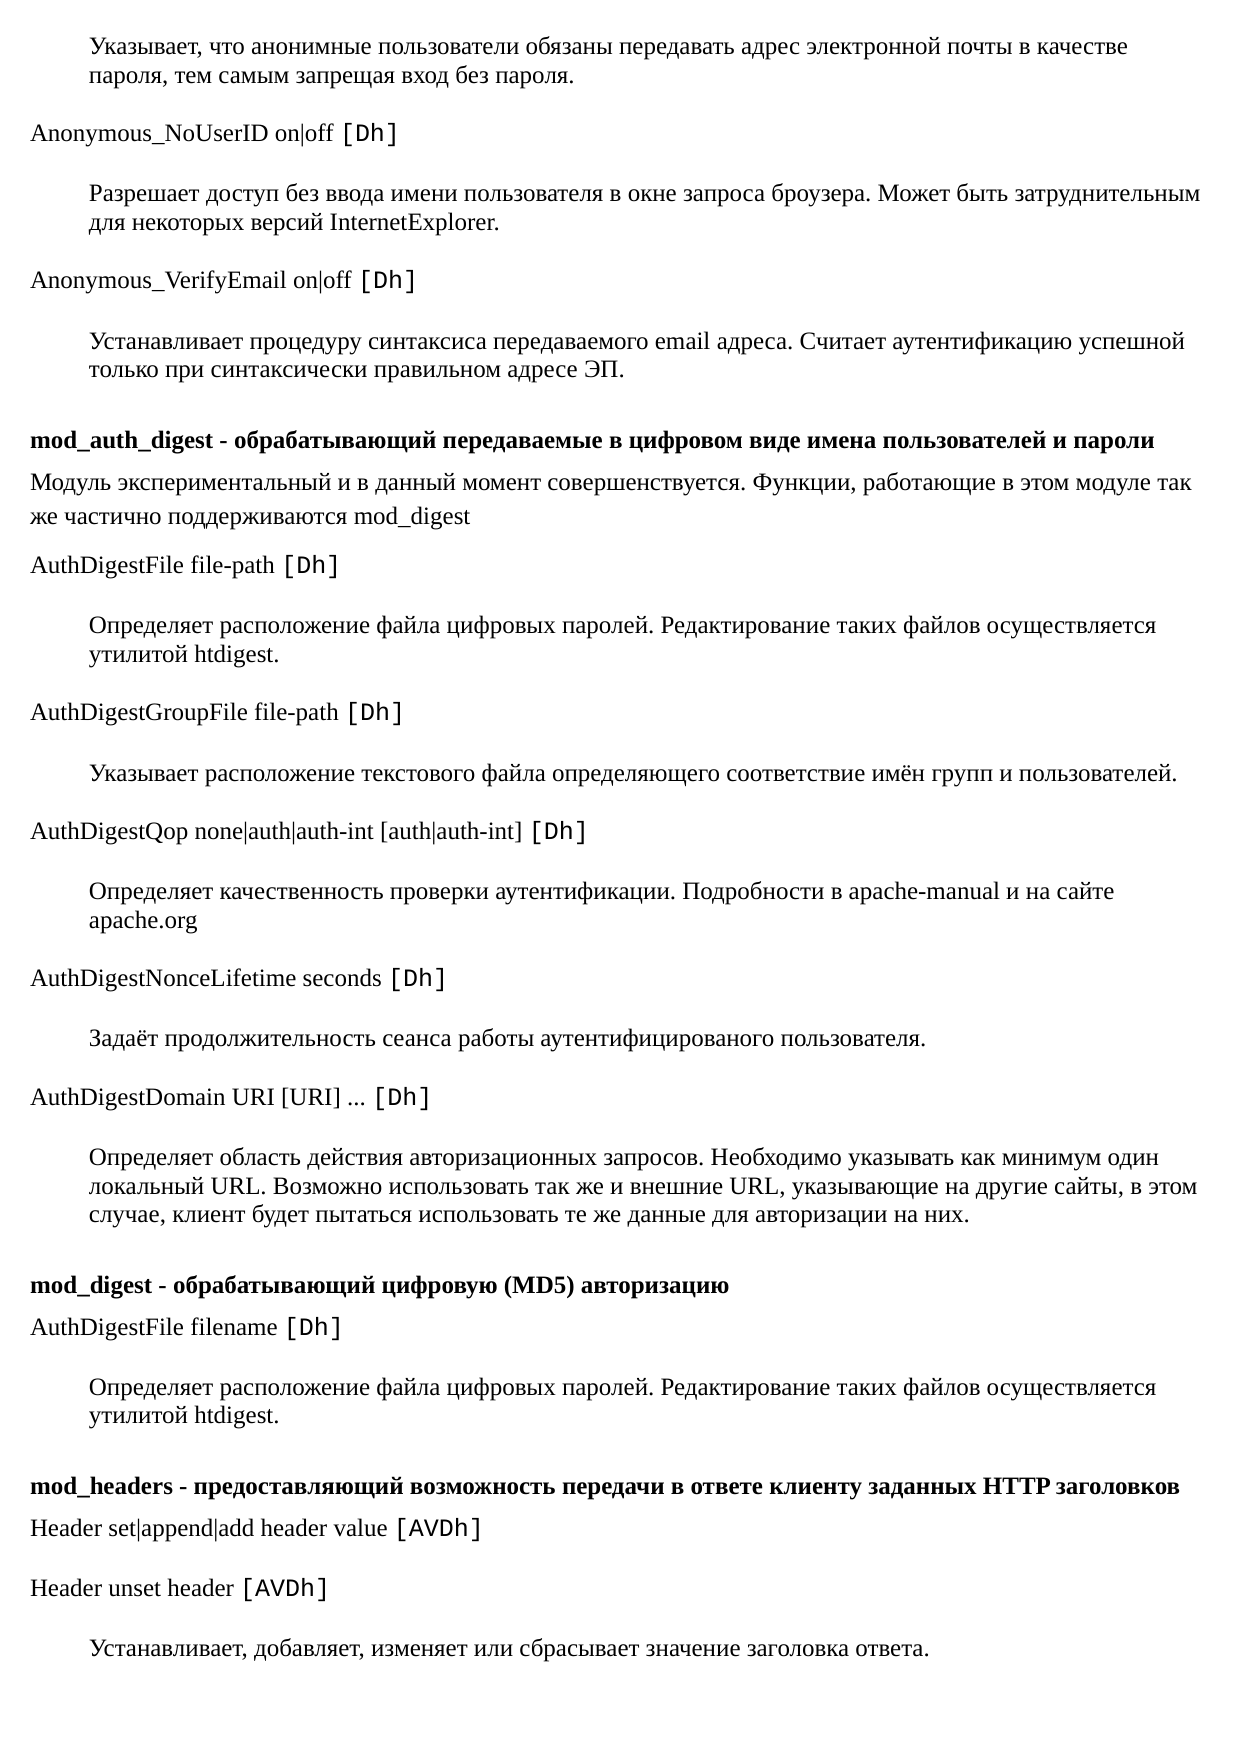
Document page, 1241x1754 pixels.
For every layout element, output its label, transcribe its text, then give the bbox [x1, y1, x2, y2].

subtitle AuthDigestDomain URI [URI] ... [Dh] [30, 1082, 1211, 1113]
text Модуль экспериментальный и в данный момент совершенствуется. Функции, работающие в этом модуле так же частично поддерживаются mod_digest [30, 467, 1211, 530]
subtitle mod_auth_digest - обрабатывающий передаваемые в цифровом виде имена пользователей и пароли [30, 425, 1211, 454]
subtitle Header unset header [AVDh] [30, 1573, 1211, 1604]
list Определяет расположение файла цифровых паролей. Редактирование таких файлов осуществляется утилитой htdigest. [89, 610, 1211, 668]
list Определяет качественность проверки аутентификации. Подробности в apache-manual и на сайте apache.org [89, 876, 1211, 934]
subtitle mod_digest - обрабатывающий цифровую (MD5) авторизацию [30, 1270, 1211, 1299]
list Определяет расположение файла цифровых паролей. Редактирование таких файлов осуществляется утилитой htdigest. [89, 1372, 1211, 1429]
list Устанавливает, добавляет, изменяет или сбрасывает значение заголовка ответа. [89, 1633, 1211, 1662]
subtitle mod_headers - предоставляющий возможность передачи в ответе клиенту заданных HTTP заголовков [30, 1471, 1211, 1500]
subtitle AuthDigestQop none|auth|auth-int [auth|auth-int] [Dh] [30, 816, 1211, 847]
list Определяет область действия авторизационных запросов. Необходимо указывать как минимум один локальный URL. Возможно использовать так же и внешние URL, указывающие на другие сайты, в этом случае, клиент будет пытаться использовать те же данные для авторизации на них. [89, 1142, 1211, 1228]
subtitle AuthDigestGroupFile file-path [Dh] [30, 697, 1211, 728]
subtitle AuthDigestNonceLifetime seconds [Dh] [30, 963, 1211, 994]
subtitle Header set|append|add header value [AVDh] [30, 1513, 1211, 1543]
subtitle Anonymous_NoUserID on|off [Dh] [30, 118, 1211, 149]
list Указывает расположение текстового файла определяющего соответствие имён групп и пользователей. [89, 758, 1211, 786]
list Устанавливает процедуру синтаксиса передаваемого email адреса. Считает аутентификацию успешной только при синтаксически правильном адресе ЭП. [89, 326, 1211, 383]
list Задаёт продолжительность сеанса работы аутентифицированого пользователя. [89, 1023, 1211, 1052]
list Разрешает доступ без ввода имени пользователя в окне запроса броузера. Может быть затруднительным для некоторых версий InternetExplorer. [89, 178, 1211, 236]
subtitle AuthDigestFile file-path [Dh] [30, 550, 1211, 581]
subtitle Anonymous_VerifyEmail on|off [Dh] [30, 266, 1211, 296]
subtitle AuthDigestFile filename [Dh] [30, 1312, 1211, 1342]
list Указывает, что анонимные пользователи обязаны передавать адрес электронной почты в качестве пароля, тем самым запрещая вход без пароля. [89, 31, 1211, 89]
